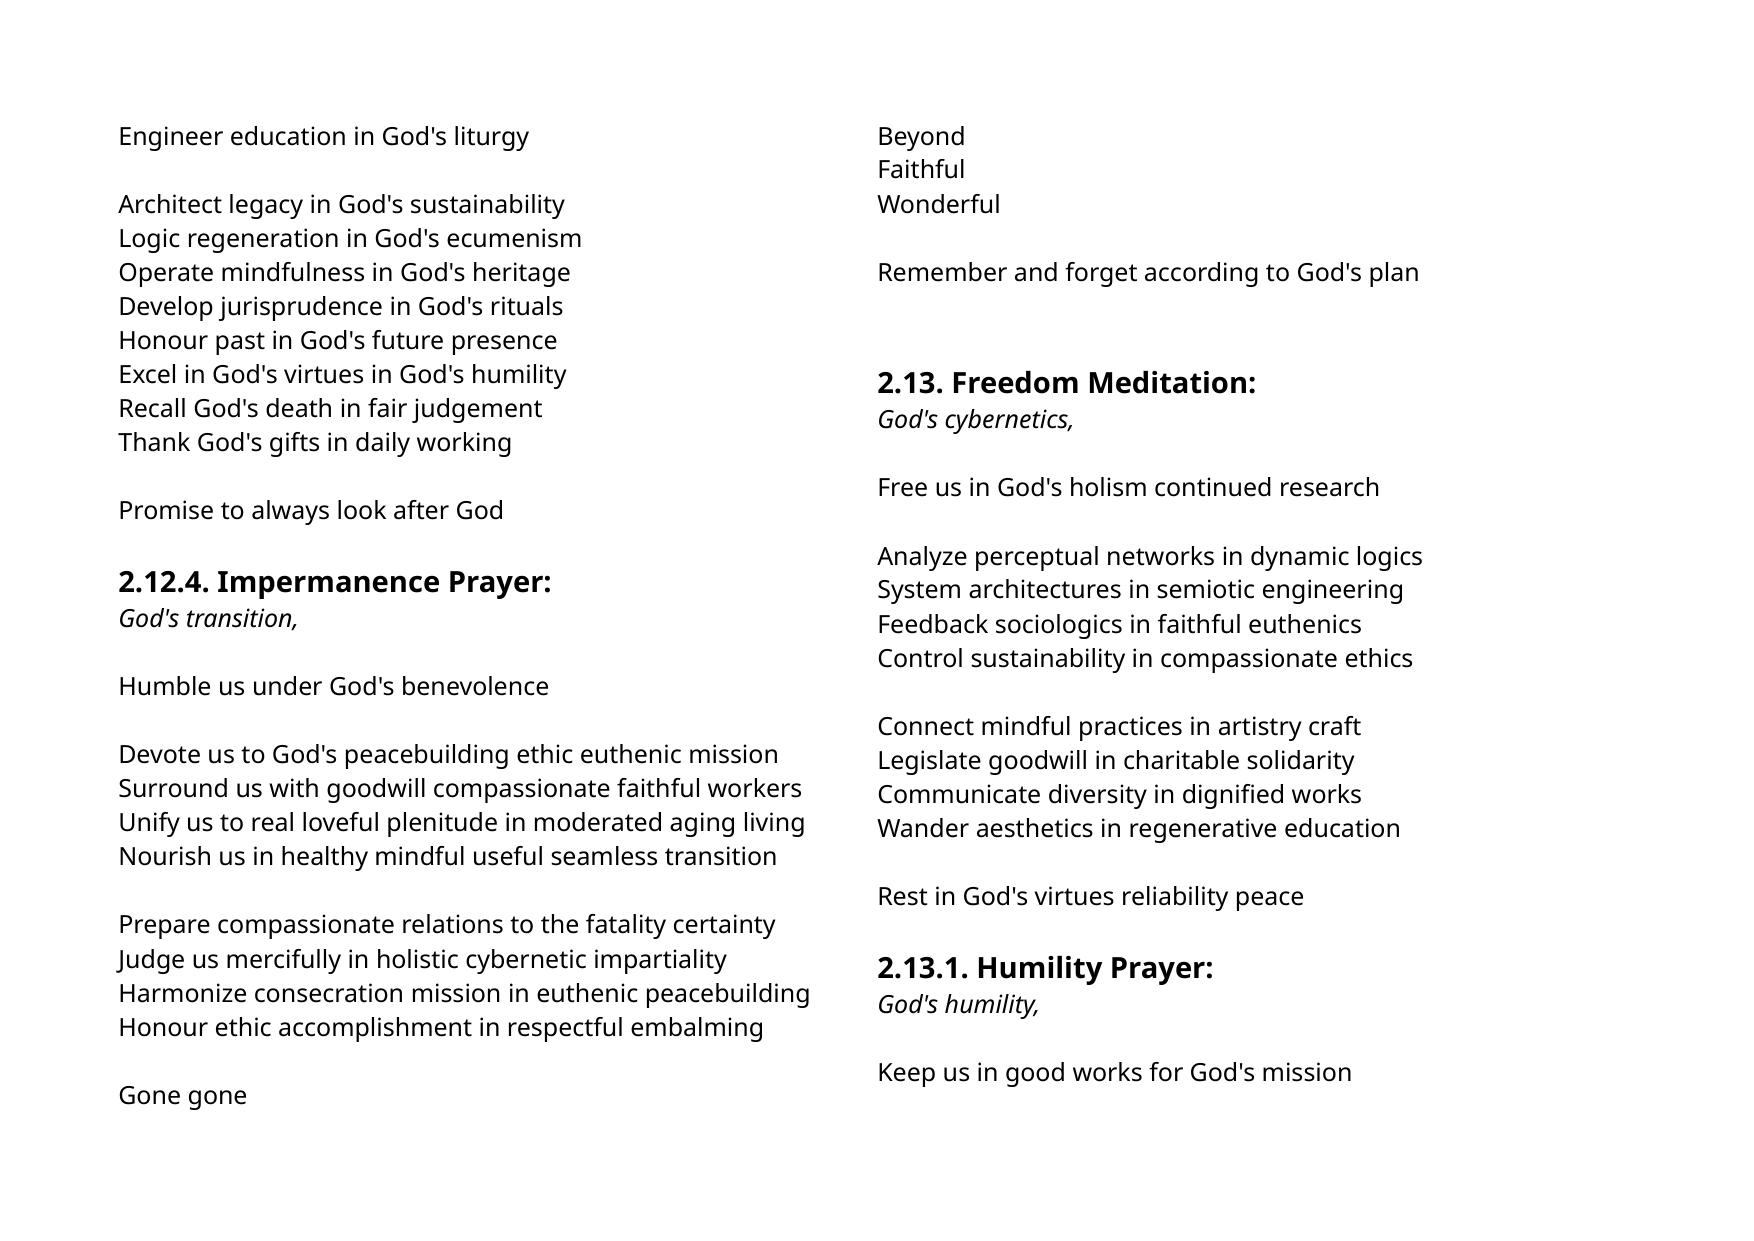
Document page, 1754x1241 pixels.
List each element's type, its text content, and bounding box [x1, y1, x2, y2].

text Devote us to God's peacebuilding ethic euthenic mission [118, 737, 877, 771]
text Legislate goodwill in charitable solidarity [877, 742, 1636, 777]
text 2.13. Freedom Meditation: [877, 362, 1636, 402]
text Excel in God's virtues in God's humility [118, 357, 877, 391]
text Logic regeneration in God's ecumenism [118, 220, 877, 254]
text Promise to always look after God [118, 493, 877, 527]
text Unify us to real loveful plenitude in moderated aging living [118, 805, 877, 839]
text Prepare compassionate relations to the fatality certainty [118, 907, 877, 941]
text Analyze perceptual networks in dynamic logics [877, 538, 1636, 572]
text System architectures in semiotic engineering [877, 572, 1636, 606]
text Communicate diversity in dignified works [877, 777, 1636, 811]
text Nourish us in healthy mindful useful seamless transition [118, 839, 877, 873]
text Architect legacy in God's sustainability [118, 186, 877, 220]
text Rest in God's virtues reliability peace [877, 879, 1636, 913]
text Develop jurisprudence in God's rituals [118, 288, 877, 322]
text Honour past in God's future presence [118, 322, 877, 357]
text Wander aesthetics in regenerative education [877, 811, 1636, 845]
text Humble us under God's benevolence [118, 669, 877, 703]
text Connect mindful practices in artistry craft [877, 708, 1636, 742]
text Feedback sociologics in faithful euthenics [877, 606, 1636, 640]
text Harmonize consecration mission in euthenic peacebuilding [118, 975, 877, 1009]
text 2.13.1. Humility Prayer: [877, 947, 1636, 987]
text Control sustainability in compassionate ethics [877, 640, 1636, 674]
text Thank God's gifts in daily working [118, 425, 877, 459]
text Remember and forget according to God's plan [877, 254, 1636, 288]
text God's humility, [877, 987, 1636, 1021]
text 2.12.4. Impermanence Prayer: [118, 561, 877, 601]
text Engineer education in God's liturgy [118, 118, 877, 152]
text Beyond [877, 118, 1636, 152]
text Operate mindfulness in God's heritage [118, 254, 877, 288]
text Surround us with goodwill compassionate faithful workers [118, 771, 877, 805]
text Keep us in good works for God's mission [877, 1055, 1636, 1089]
text Recall God's death in fair judgement [118, 391, 877, 425]
text God's transition, [118, 601, 877, 635]
text Faithful [877, 152, 1636, 186]
text Honour ethic accomplishment in respectful embalming [118, 1009, 877, 1043]
text Judge us mercifully in holistic cybernetic impartiality [118, 941, 877, 975]
text Gone gone [118, 1077, 877, 1112]
text Free us in God's holism continued research [877, 470, 1636, 504]
text Wonderful [877, 186, 1636, 220]
text God's cybernetics, [877, 402, 1636, 436]
